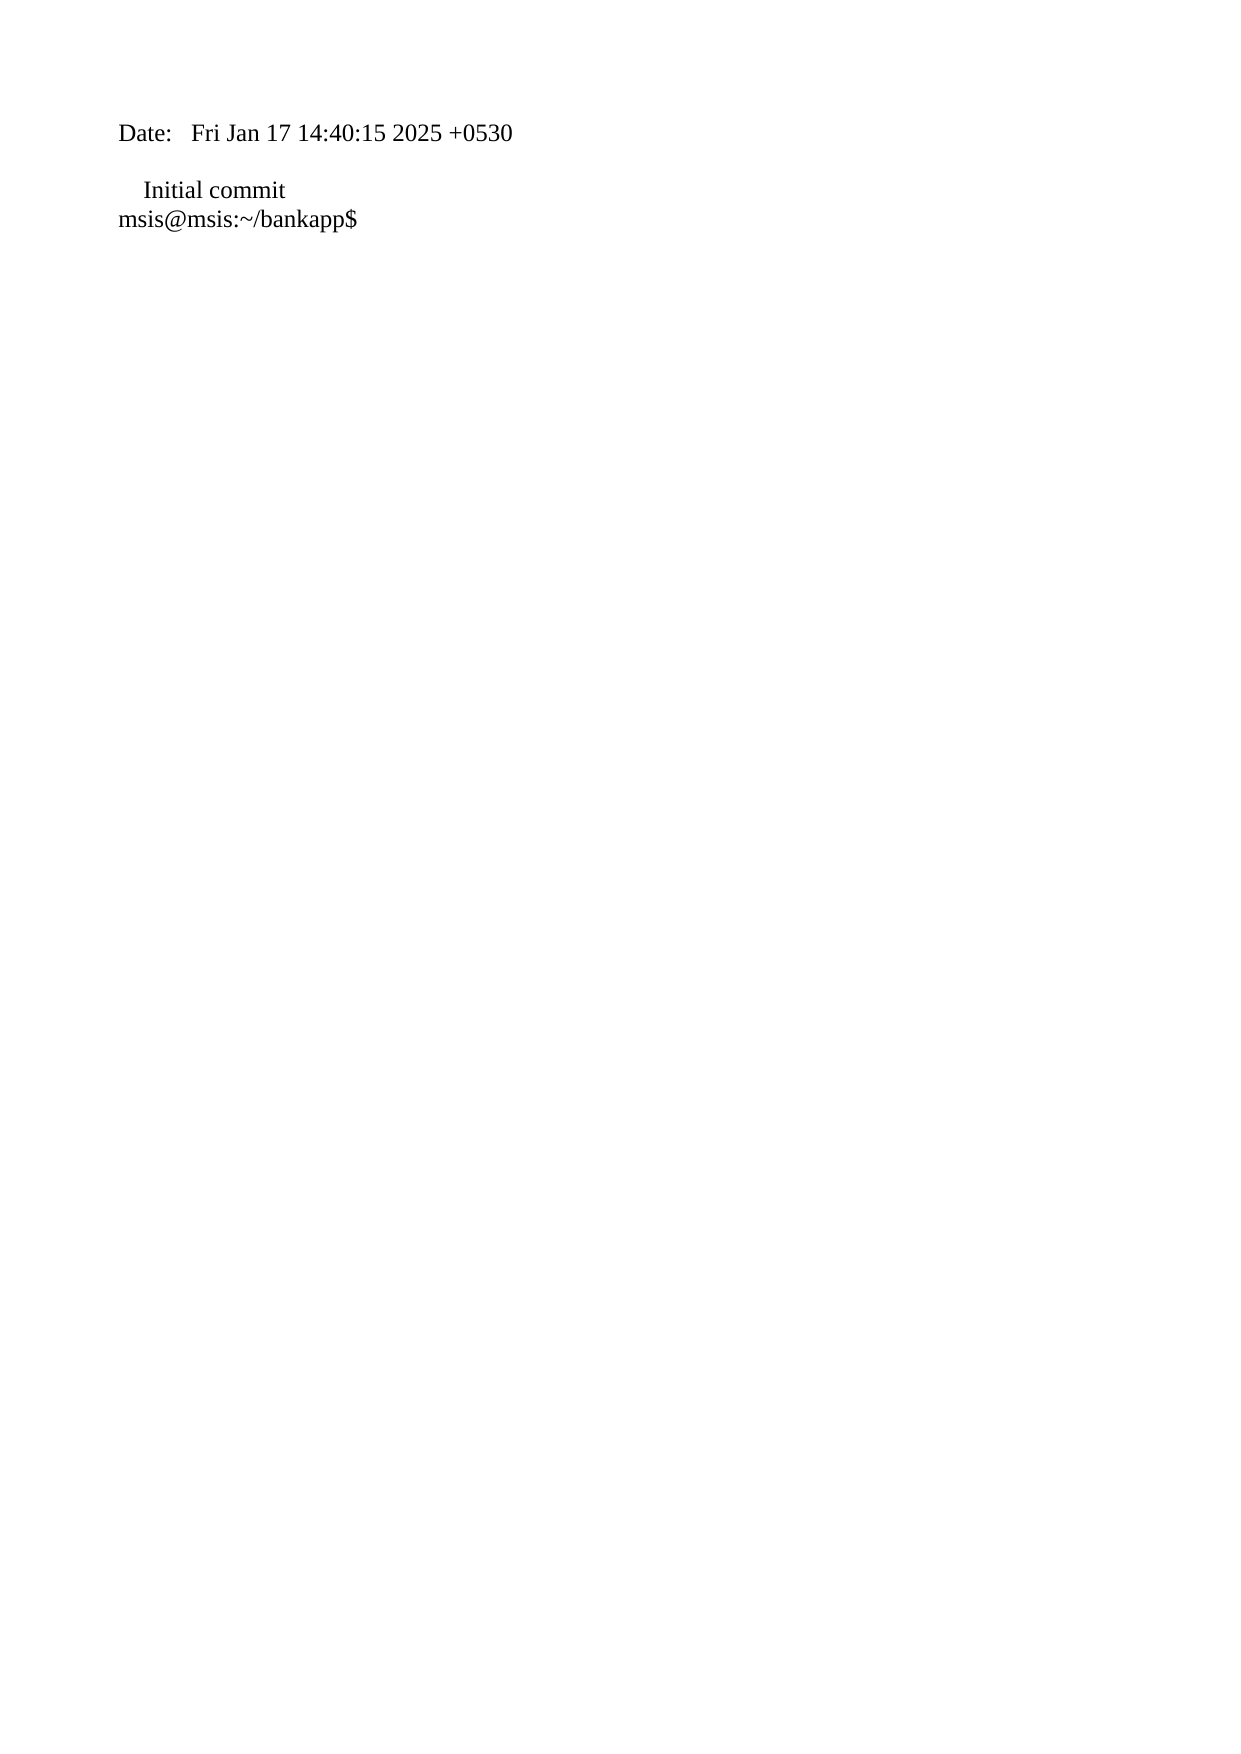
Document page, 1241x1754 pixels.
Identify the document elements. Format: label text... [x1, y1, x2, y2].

text msis@msis:~/bankapp$ [118, 204, 1122, 233]
text Initial commit [118, 176, 1122, 204]
text Date: Fri Jan 17 14:40:15 2025 +0530 [118, 118, 1122, 147]
